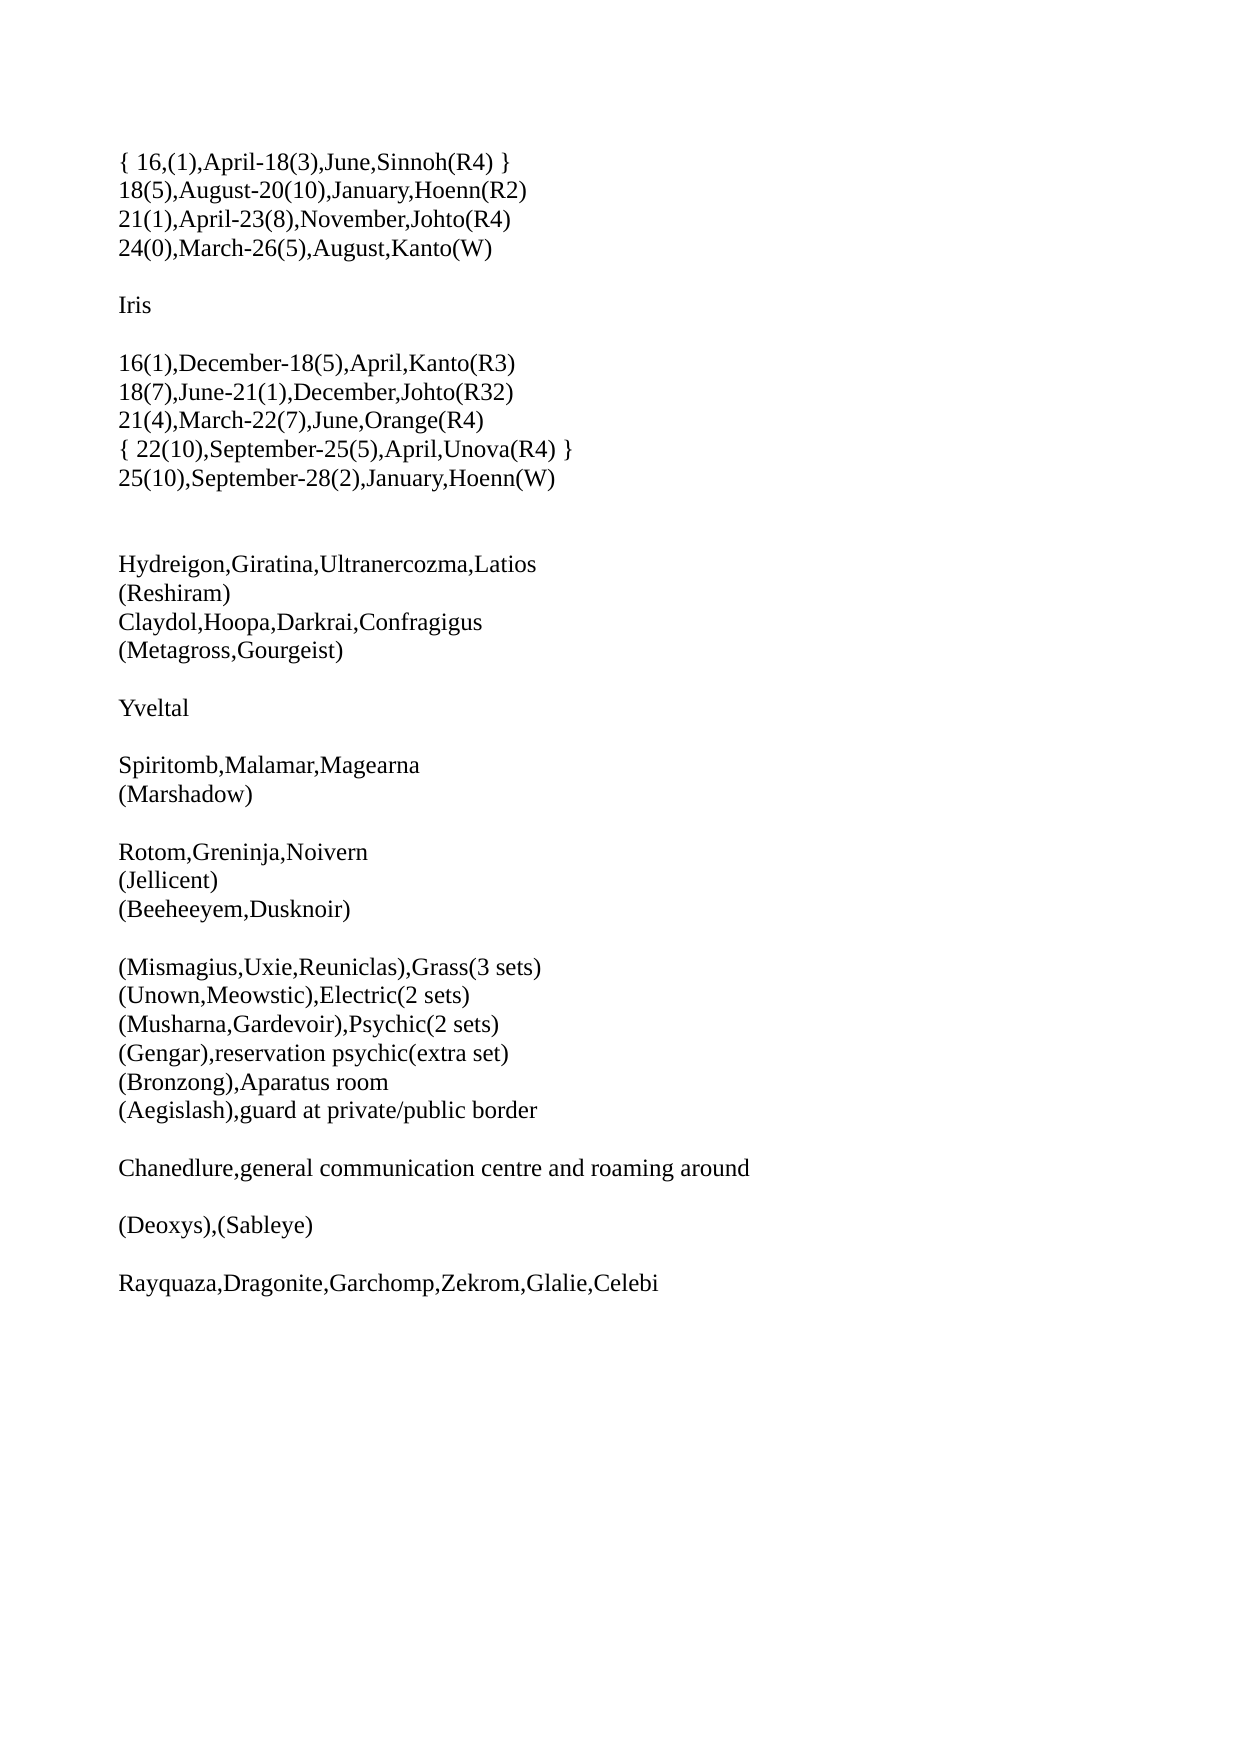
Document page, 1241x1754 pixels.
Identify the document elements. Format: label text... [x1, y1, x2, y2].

text { 22(10),September-25(5),April,Unova(R4) } [118, 434, 1122, 463]
text Chanedlure,general communication centre and roaming around [118, 1153, 1122, 1182]
text 24(0),March-26(5),August,Kanto(W) [118, 233, 1122, 262]
text 16(1),December-18(5),April,Kanto(R3) [118, 348, 1122, 377]
text (Unown,Meowstic),Electric(2 sets) [118, 981, 1122, 1009]
text (Musharna,Gardevoir),Psychic(2 sets) [118, 1009, 1122, 1038]
text (Deoxys),(Sableye) [118, 1211, 1122, 1239]
text (Jellicent) [118, 866, 1122, 894]
text (Gengar),reservation psychic(extra set) [118, 1038, 1122, 1067]
text { 16,(1),April-18(3),June,Sinnoh(R4) } [118, 147, 1122, 176]
text 21(1),April-23(8),November,Johto(R4) [118, 204, 1122, 233]
text (Aegislash),guard at private/public border [118, 1096, 1122, 1124]
text (Bronzong),Aparatus room [118, 1067, 1122, 1096]
text Rayquaza,Dragonite,Garchomp,Zekrom,Glalie,Celebi [118, 1268, 1122, 1297]
text 21(4),March-22(7),June,Orange(R4) [118, 406, 1122, 434]
text (Marshadow) [118, 779, 1122, 808]
text Spiritomb,Malamar,Magearna [118, 751, 1122, 779]
text 18(7),June-21(1),December,Johto(R32) [118, 377, 1122, 406]
text Iris [118, 291, 1122, 319]
text Claydol,Hoopa,Darkrai,Confragigus [118, 607, 1122, 636]
text (Mismagius,Uxie,Reuniclas),Grass(3 sets) [118, 952, 1122, 981]
text 18(5),August-20(10),January,Hoenn(R2) [118, 176, 1122, 204]
text 25(10),September-28(2),January,Hoenn(W) [118, 463, 1122, 492]
text Hydreigon,Giratina,Ultranercozma,Latios [118, 549, 1122, 578]
text Rotom,Greninja,Noivern [118, 837, 1122, 866]
text Yveltal [118, 693, 1122, 722]
text (Metagross,Gourgeist) [118, 636, 1122, 664]
text (Beeheeyem,Dusknoir) [118, 894, 1122, 923]
text (Reshiram) [118, 578, 1122, 607]
